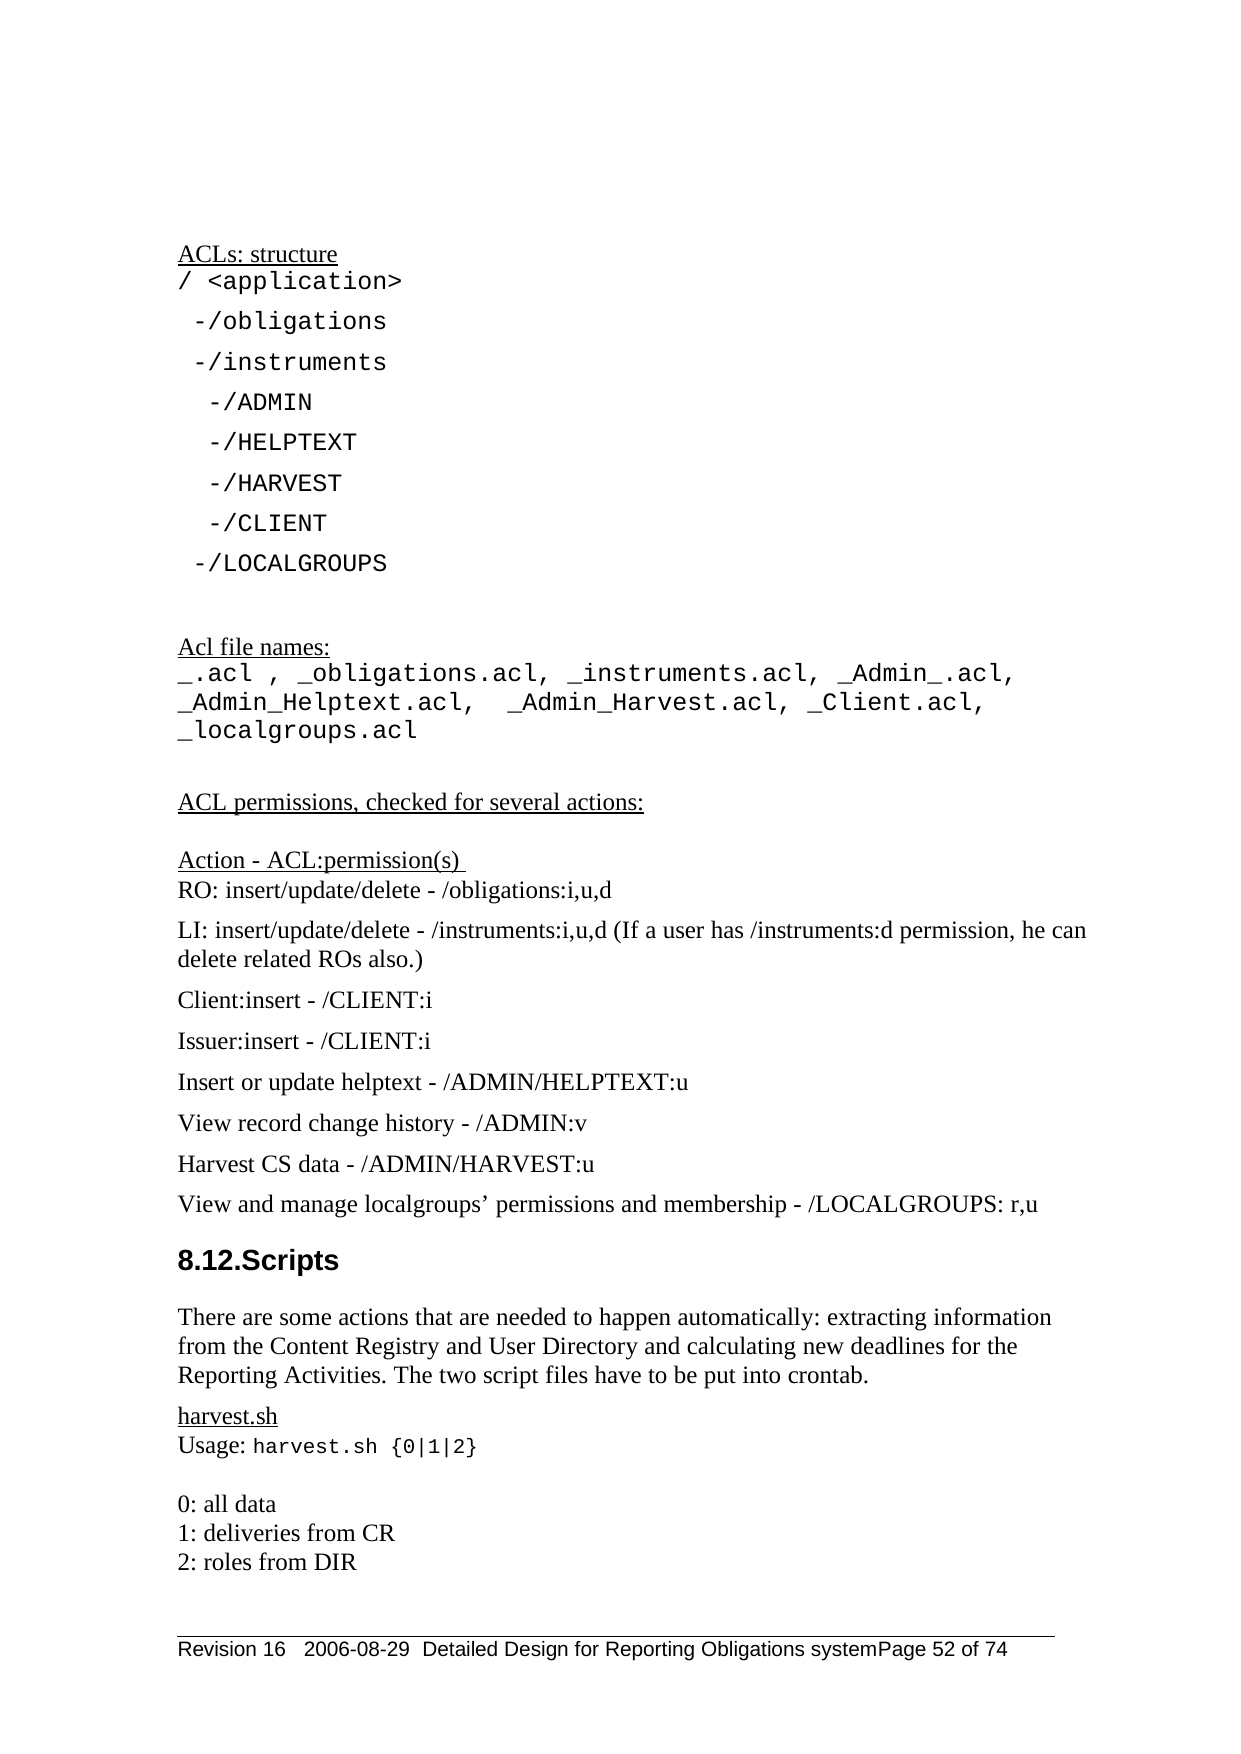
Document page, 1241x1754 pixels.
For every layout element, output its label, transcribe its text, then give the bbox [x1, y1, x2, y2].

text RO: insert/update/delete - /obligations:i,u,d [177, 874, 1092, 903]
text -/instruments [177, 349, 1092, 378]
text / <application> [177, 268, 1092, 297]
text View record change history - /ADMIN:v [177, 1108, 1092, 1137]
text Harvest CS data - /ADMIN/HARVEST:u [177, 1148, 1092, 1178]
text Client:insert - /CLIENT:i [177, 985, 1092, 1014]
text Issuer:insert - /CLIENT:i [177, 1026, 1092, 1055]
text _.acl , _obligations.acl, _instruments.acl, _Admin_.acl, _Admin_Helptext.acl, _Admin_Harvest.acl, _Client.acl, _localgroups.acl [177, 661, 1092, 746]
subtitle harvest.sh [177, 1401, 1092, 1429]
text There are some actions that are needed to happen automatically: extracting information from the Content Registry and User Directory and calculating new deadlines for the Reporting Activities. The two script files have to be put into crontab. [177, 1302, 1092, 1389]
text View and manage localgroups’ permissions and membership - /LOCALGROUPS: r,u [177, 1189, 1092, 1218]
subtitle ACL permissions, checked for several actions: [177, 758, 1092, 816]
text Usage: harvest.sh {0|1|2} 0: all data 1: deliveries from CR 2: roles from DIR [177, 1429, 1092, 1576]
text -/obligations [177, 309, 1092, 337]
subtitle Action - ACL:permission(s) [177, 816, 1092, 874]
text -/LOCALGROUPS [177, 551, 1092, 579]
text -/CLIENT [177, 510, 1092, 539]
text LI: insert/update/delete - /instruments:i,u,d (If a user has /instruments:d permission, he can delete related ROs also.) [177, 915, 1092, 973]
text Insert or update helptext - /ADMIN/HELPTEXT:u [177, 1067, 1092, 1096]
text -/HELPTEXT [177, 430, 1092, 458]
subtitle ACLs: structure [177, 210, 1092, 268]
text -/ADMIN [177, 389, 1092, 418]
text -/HARVEST [177, 470, 1092, 498]
subtitle Acl file names: [177, 632, 1092, 661]
subtitle Scripts [177, 1243, 1092, 1277]
